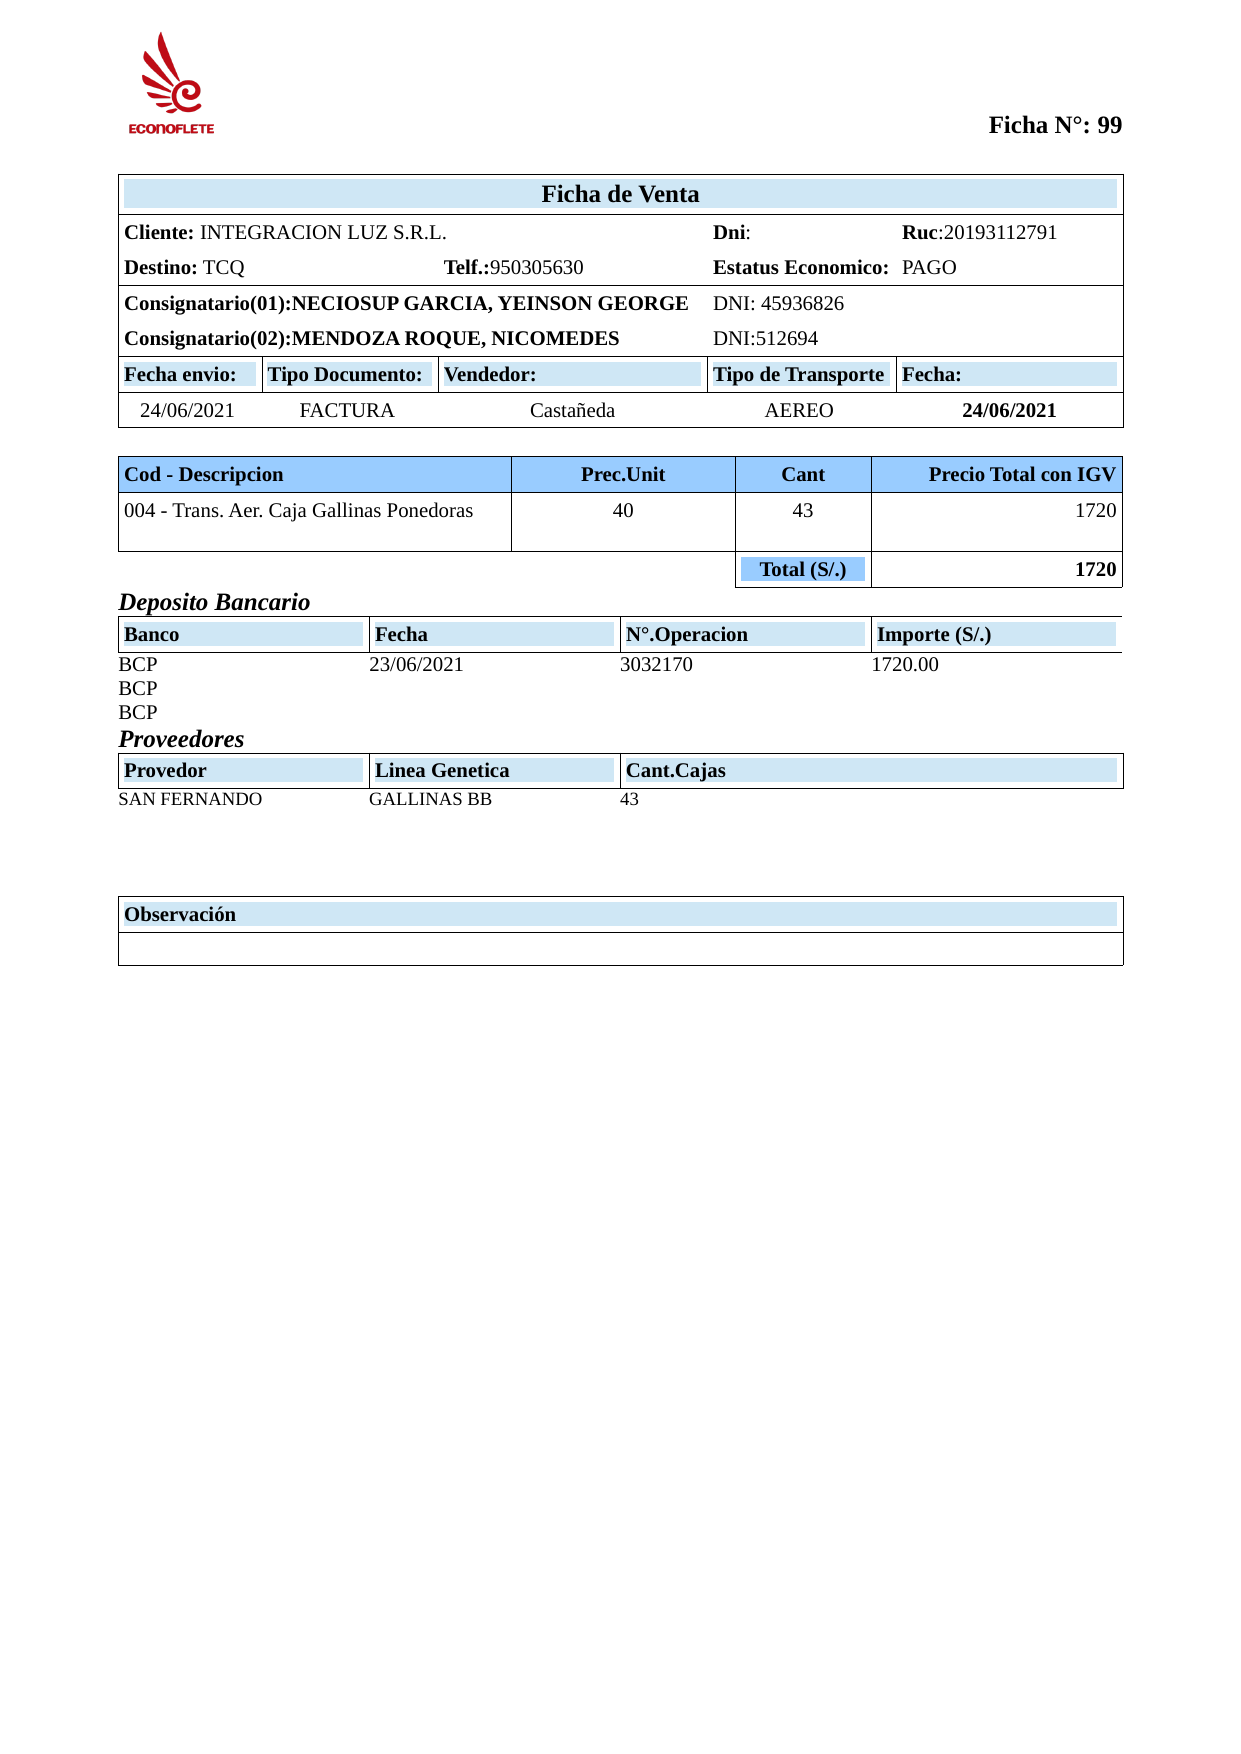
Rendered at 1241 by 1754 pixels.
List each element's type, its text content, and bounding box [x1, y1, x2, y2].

table_cell Tipo Documento: [263, 357, 438, 392]
table_cell [871, 676, 1122, 700]
table_cell [369, 700, 620, 724]
table_header Cant.Cajas [621, 754, 1123, 788]
table_cell Total (S/.) [736, 552, 871, 587]
text Proveedores [118, 724, 1122, 753]
table_cell BCP [118, 676, 369, 700]
table_header Cod - Descripcion [119, 457, 511, 492]
table_cell [620, 810, 1123, 831]
table_cell DNI: 45936826 [707, 286, 1123, 321]
table_cell Destino: TCQ [119, 249, 438, 285]
table_cell [118, 853, 369, 874]
table_header Precio Total con IGV [872, 457, 1122, 492]
table_cell [369, 853, 620, 874]
table_cell [118, 552, 511, 587]
table_cell Dni: [707, 215, 896, 249]
table_header Linea Genetica [370, 754, 620, 788]
table_cell BCP [118, 653, 369, 676]
table_cell 1720.00 [871, 653, 1122, 676]
table_cell [119, 933, 1123, 965]
table_cell 004 - Trans. Aer. Caja Gallinas Ponedoras [119, 493, 511, 551]
table_cell PAGO [896, 249, 1123, 285]
table_cell 1720 [872, 493, 1122, 551]
table_cell 24/06/2021 [896, 393, 1123, 427]
table_cell Castañeda [438, 393, 707, 427]
table_cell Fecha envio: [119, 357, 262, 392]
table_cell 43 [620, 789, 1123, 810]
table_cell Telf.:950305630 [438, 249, 707, 285]
table_cell [369, 875, 620, 896]
table_cell [620, 676, 871, 700]
table_cell [118, 875, 369, 896]
table_header Importe (S/.) [872, 617, 1122, 652]
table_header Ficha de Venta [119, 175, 1123, 214]
table_cell 43 [736, 493, 871, 551]
table_cell Fecha: [897, 357, 1123, 392]
table_cell Consignatario(01):NECIOSUP GARCIA, YEINSON GEORGE [119, 286, 707, 321]
table_header Prec.Unit [512, 457, 735, 492]
table_cell [369, 831, 620, 853]
table_cell [620, 875, 1123, 896]
table_cell SAN FERNANDO [118, 789, 369, 810]
table_cell Estatus Economico: [707, 249, 896, 285]
table_cell 3032170 [620, 653, 871, 676]
table_cell Ruc:20193112791 [896, 215, 1123, 249]
table_cell AEREO [707, 393, 896, 427]
table_cell Cliente: INTEGRACION LUZ S.R.L. [119, 215, 707, 249]
table_header N°.Operacion [621, 617, 871, 652]
table_cell DNI:512694 [707, 321, 1123, 356]
table_cell 40 [512, 493, 735, 551]
table_cell [511, 552, 735, 587]
table_header Provedor [119, 754, 369, 788]
table_header Cant [736, 457, 871, 492]
text Deposito Bancario [118, 587, 1122, 616]
table_cell [620, 700, 871, 724]
table_cell [620, 853, 1123, 874]
table_cell [118, 810, 369, 831]
table_cell [871, 700, 1122, 724]
table_cell GALLINAS BB [369, 789, 620, 810]
table_cell BCP [118, 700, 369, 724]
table_cell Vendedor: [439, 357, 707, 392]
table_cell FACTURA [262, 393, 438, 427]
table_cell [118, 831, 369, 853]
table_cell [369, 676, 620, 700]
table_cell Tipo de Transporte [708, 357, 896, 392]
picture [118, 31, 225, 134]
table_cell 1720 [872, 552, 1122, 587]
table_header Observación [119, 897, 1123, 932]
table_cell 24/06/2021 [119, 393, 262, 427]
table_cell 23/06/2021 [369, 653, 620, 676]
table_header Banco [119, 617, 369, 652]
table_cell [620, 831, 1123, 853]
table_cell Consignatario(02):MENDOZA ROQUE, NICOMEDES [119, 321, 707, 356]
table_cell [369, 810, 620, 831]
table_header Fecha [370, 617, 620, 652]
